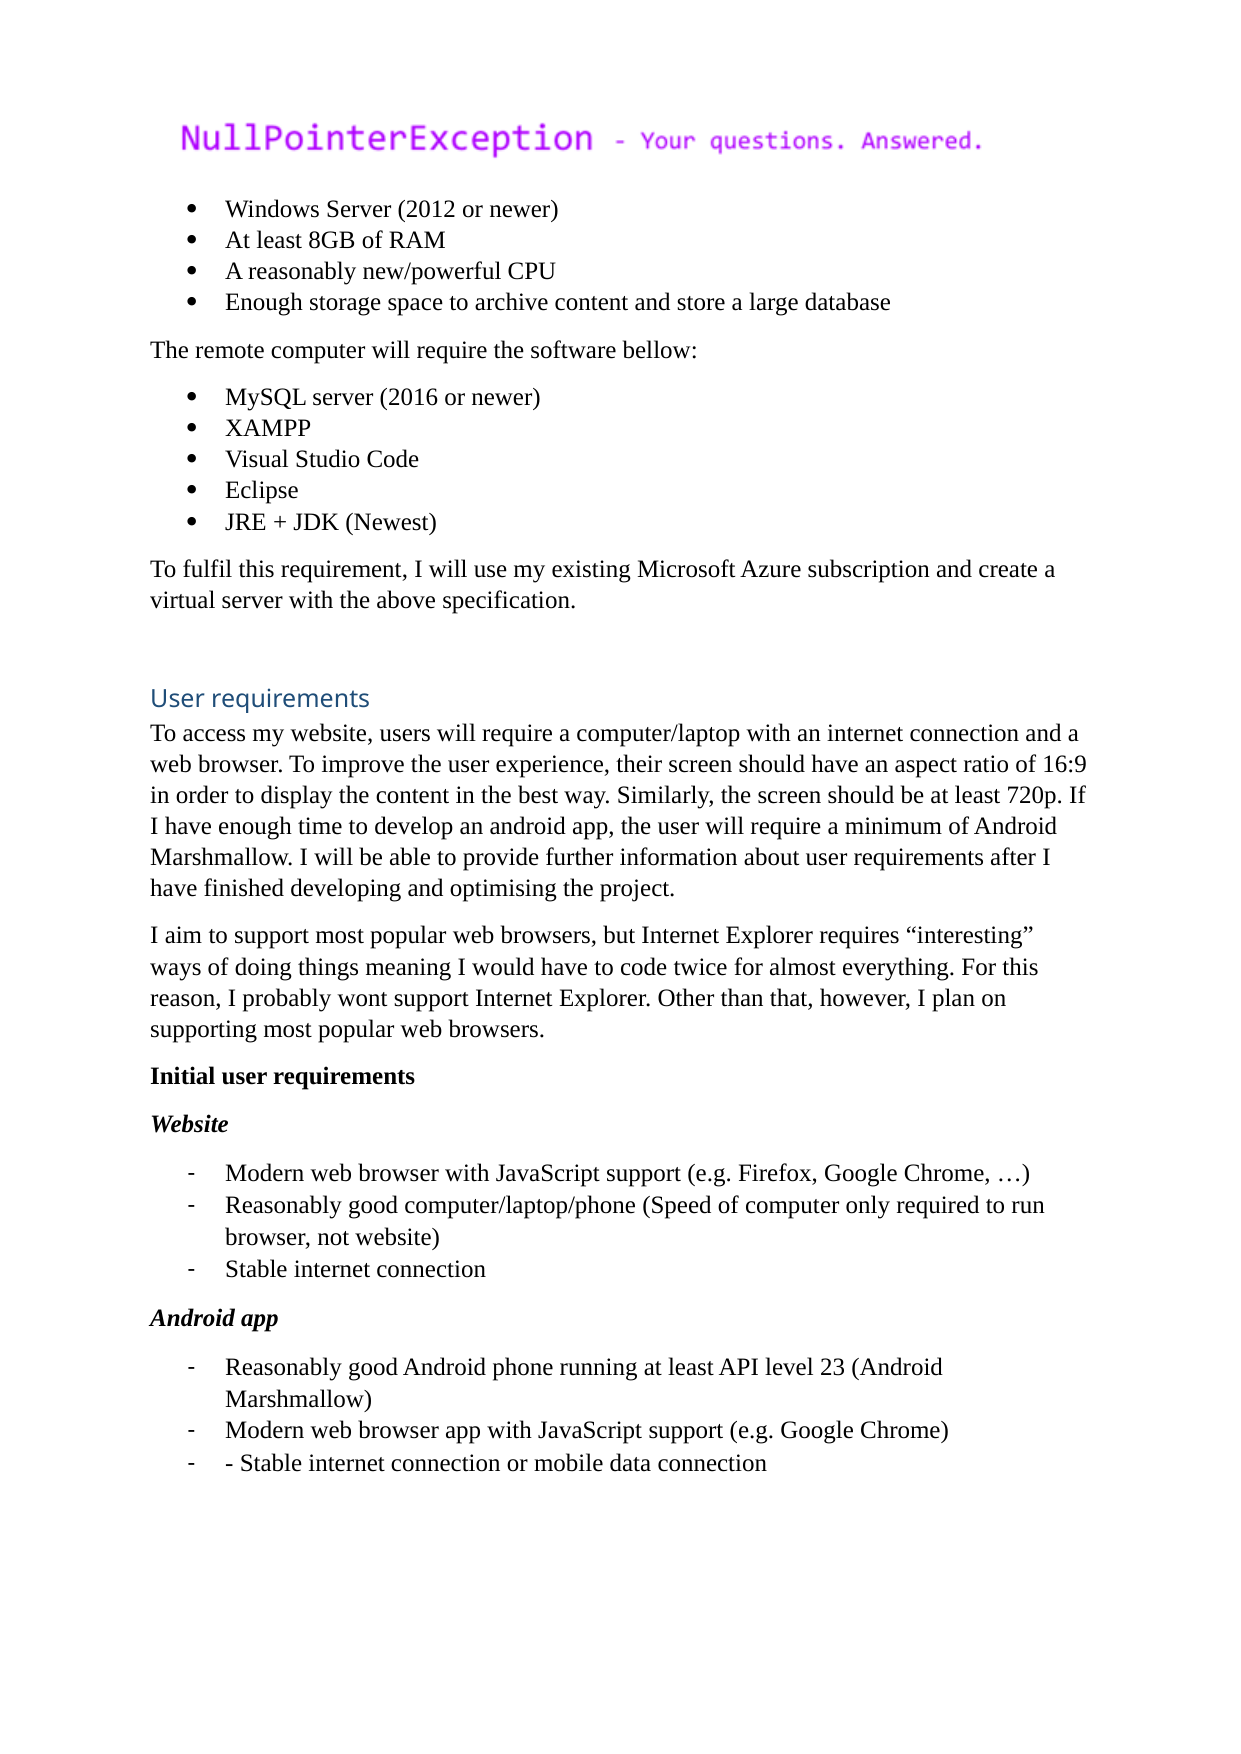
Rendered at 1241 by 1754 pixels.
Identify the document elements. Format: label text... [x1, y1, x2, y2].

list Windows Server (2012 or newer) [187, 194, 1090, 223]
list Visual Studio Code [187, 444, 1090, 473]
list A reasonably new/powerful CPU [187, 256, 1090, 285]
list JRE + JDK (Newest) [187, 507, 1090, 535]
list Stable internet connection [187, 1253, 1090, 1284]
list MySQL server (2016 or newer) [187, 382, 1090, 411]
picture [150, 73, 1091, 194]
text Initial user requirements [150, 1061, 1090, 1090]
text The remote computer will require the software bellow: [150, 335, 1090, 363]
text To access my website, users will require a computer/laptop with an internet connection and a web browser. To improve the user experience, their screen should have an aspect ratio of 16:9 in order to display the content in the best way. Similarly, the screen should be at least 720p. If I have enough time to develop an android app, the user will require a minimum of Android Marshmallow. I will be able to provide further information about user requirements after I have finished developing and optimising the project. [150, 718, 1090, 902]
text To fulfil this requirement, I will use my existing Microsoft Azure subscription and create a virtual server with the above specification. [150, 554, 1090, 614]
text Website [150, 1109, 1090, 1138]
list XAMPP [187, 413, 1090, 442]
list Modern web browser app with JavaScript support (e.g. Google Chrome) [187, 1415, 1090, 1445]
list - Stable internet connection or mobile data connection [187, 1448, 1090, 1478]
text Android app [150, 1303, 1090, 1332]
list Reasonably good Android phone running at least API level 23 (Android Marshmallow) [187, 1351, 1090, 1412]
list Eclipse [187, 476, 1090, 504]
list Enough storage space to archive content and store a large database [187, 287, 1090, 316]
subtitle User requirements [150, 681, 1090, 715]
list Modern web browser with JavaScript support (e.g. Firefox, Google Chrome, …) [187, 1157, 1090, 1187]
list Reasonably good computer/laptop/phone (Speed of computer only required to run browser, not website) [187, 1190, 1090, 1251]
text I aim to support most popular web browsers, but Internet Explorer requires “interesting” ways of doing things meaning I would have to code twice for almost everything. For this reason, I probably wont support Internet Explorer. Other than that, however, I plan on supporting most popular web browsers. [150, 921, 1090, 1042]
list At least 8GB of RAM [187, 225, 1090, 254]
